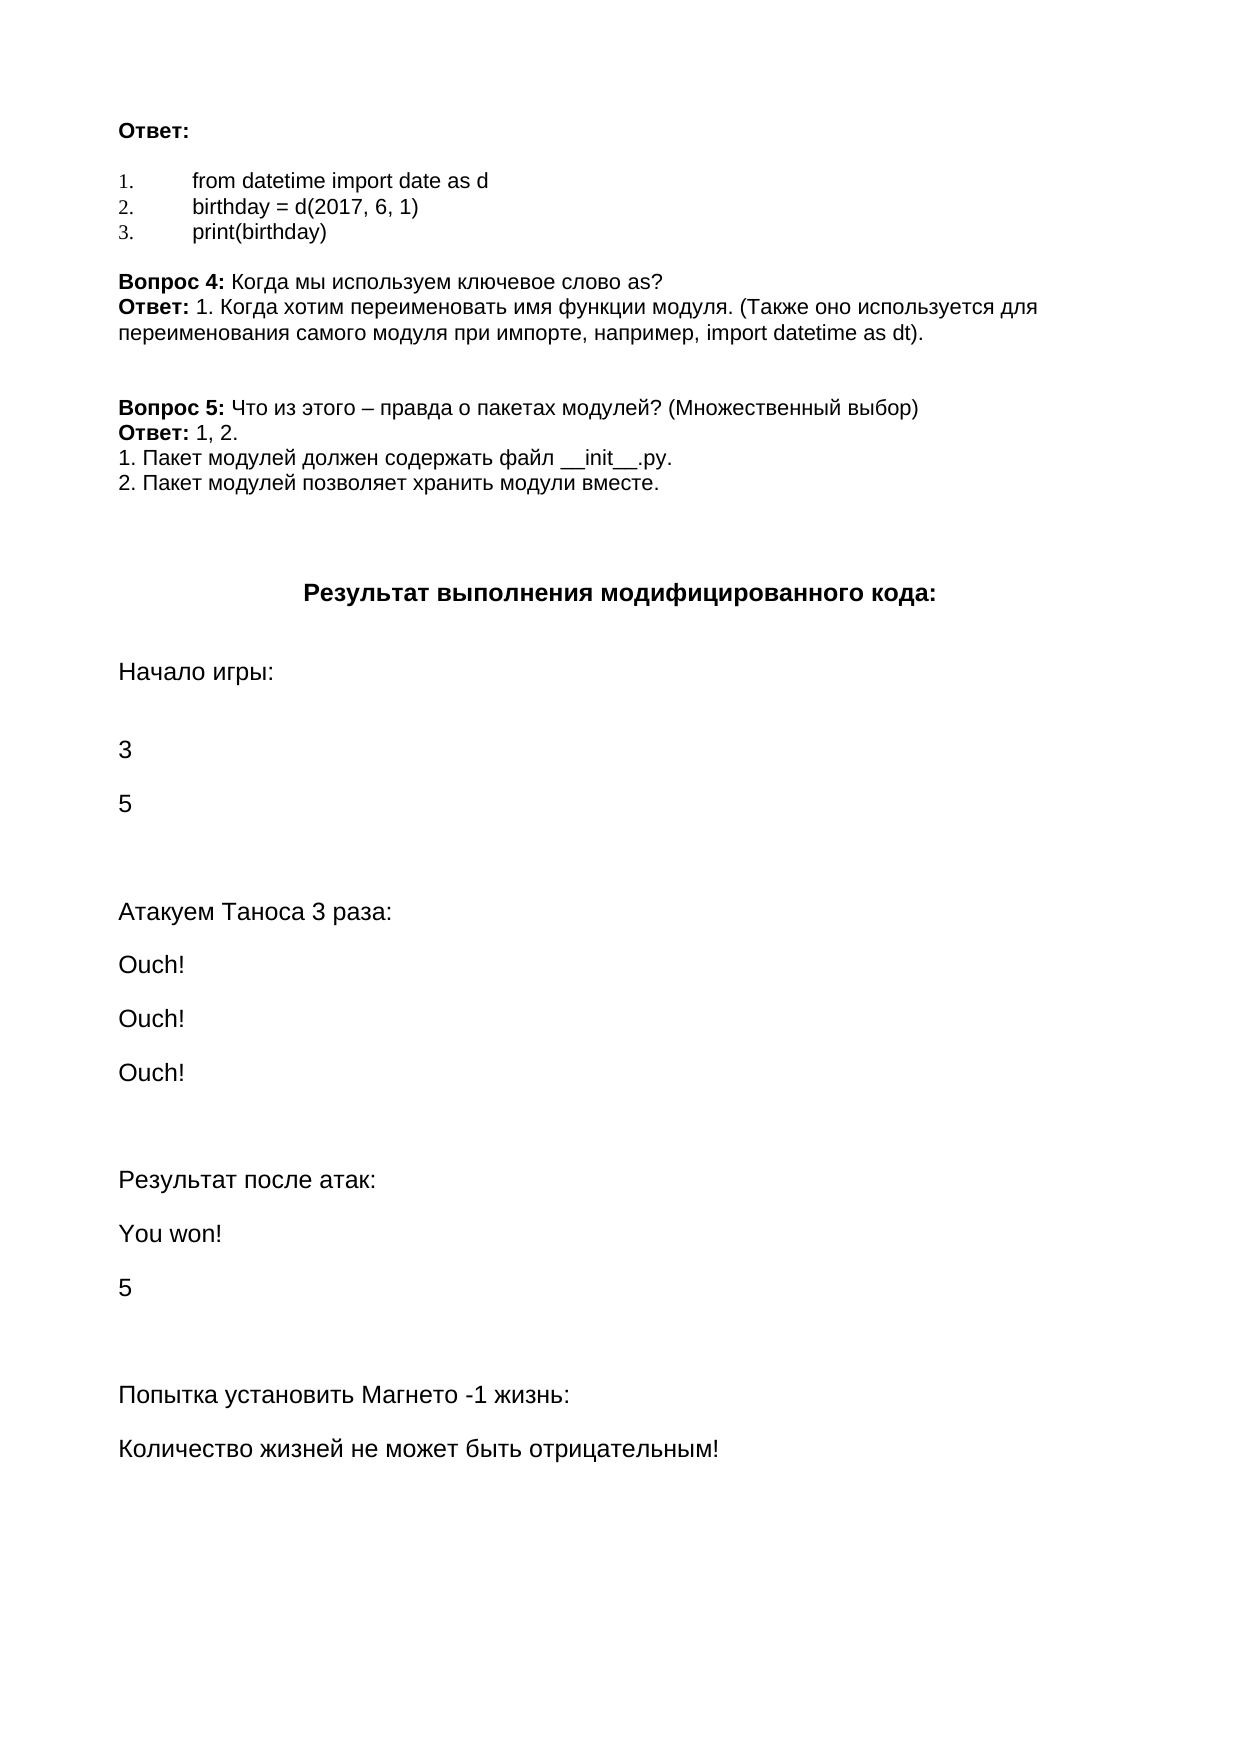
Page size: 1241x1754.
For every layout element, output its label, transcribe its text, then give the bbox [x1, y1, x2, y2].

list birthday = d(2017, 6, 1) [118, 193, 1122, 219]
text Попытка установить Магнето -1 жизнь: [118, 1380, 1122, 1409]
text Начало игры: [118, 657, 1122, 685]
list print(birthday) [118, 219, 1122, 244]
text You won! [118, 1219, 1122, 1248]
text 5 [118, 1273, 1122, 1302]
list from datetime import date as d [118, 168, 1122, 193]
text Результат после атак: [118, 1165, 1122, 1194]
text Количество жизней не может быть отрицательным! [118, 1434, 1122, 1463]
text Вопрос 4: Когда мы используем ключевое слово as? Ответ: 1. Когда хотим переименовать имя функции модуля. (Также оно используется для переименования самого модуля при импорте, например, import datetime as dt). [118, 269, 1122, 344]
text 3 [118, 735, 1122, 764]
text Ответ: [118, 118, 1122, 143]
text Ouch! [118, 950, 1122, 979]
text Результат выполнения модифицированного кода: [118, 578, 1122, 607]
text Ouch! [118, 1004, 1122, 1033]
text Вопрос 5: Что из этого – правда о пакетах модулей? (Множественный выбор) Ответ: 1, 2. 1. Пакет модулей должен содержать файл __init__.py. 2. Пакет модулей позволяет хранить модули вместе. [118, 394, 1122, 495]
text Ouch! [118, 1058, 1122, 1087]
text Атакуем Таноса 3 раза: [118, 897, 1122, 925]
text 5 [118, 789, 1122, 818]
